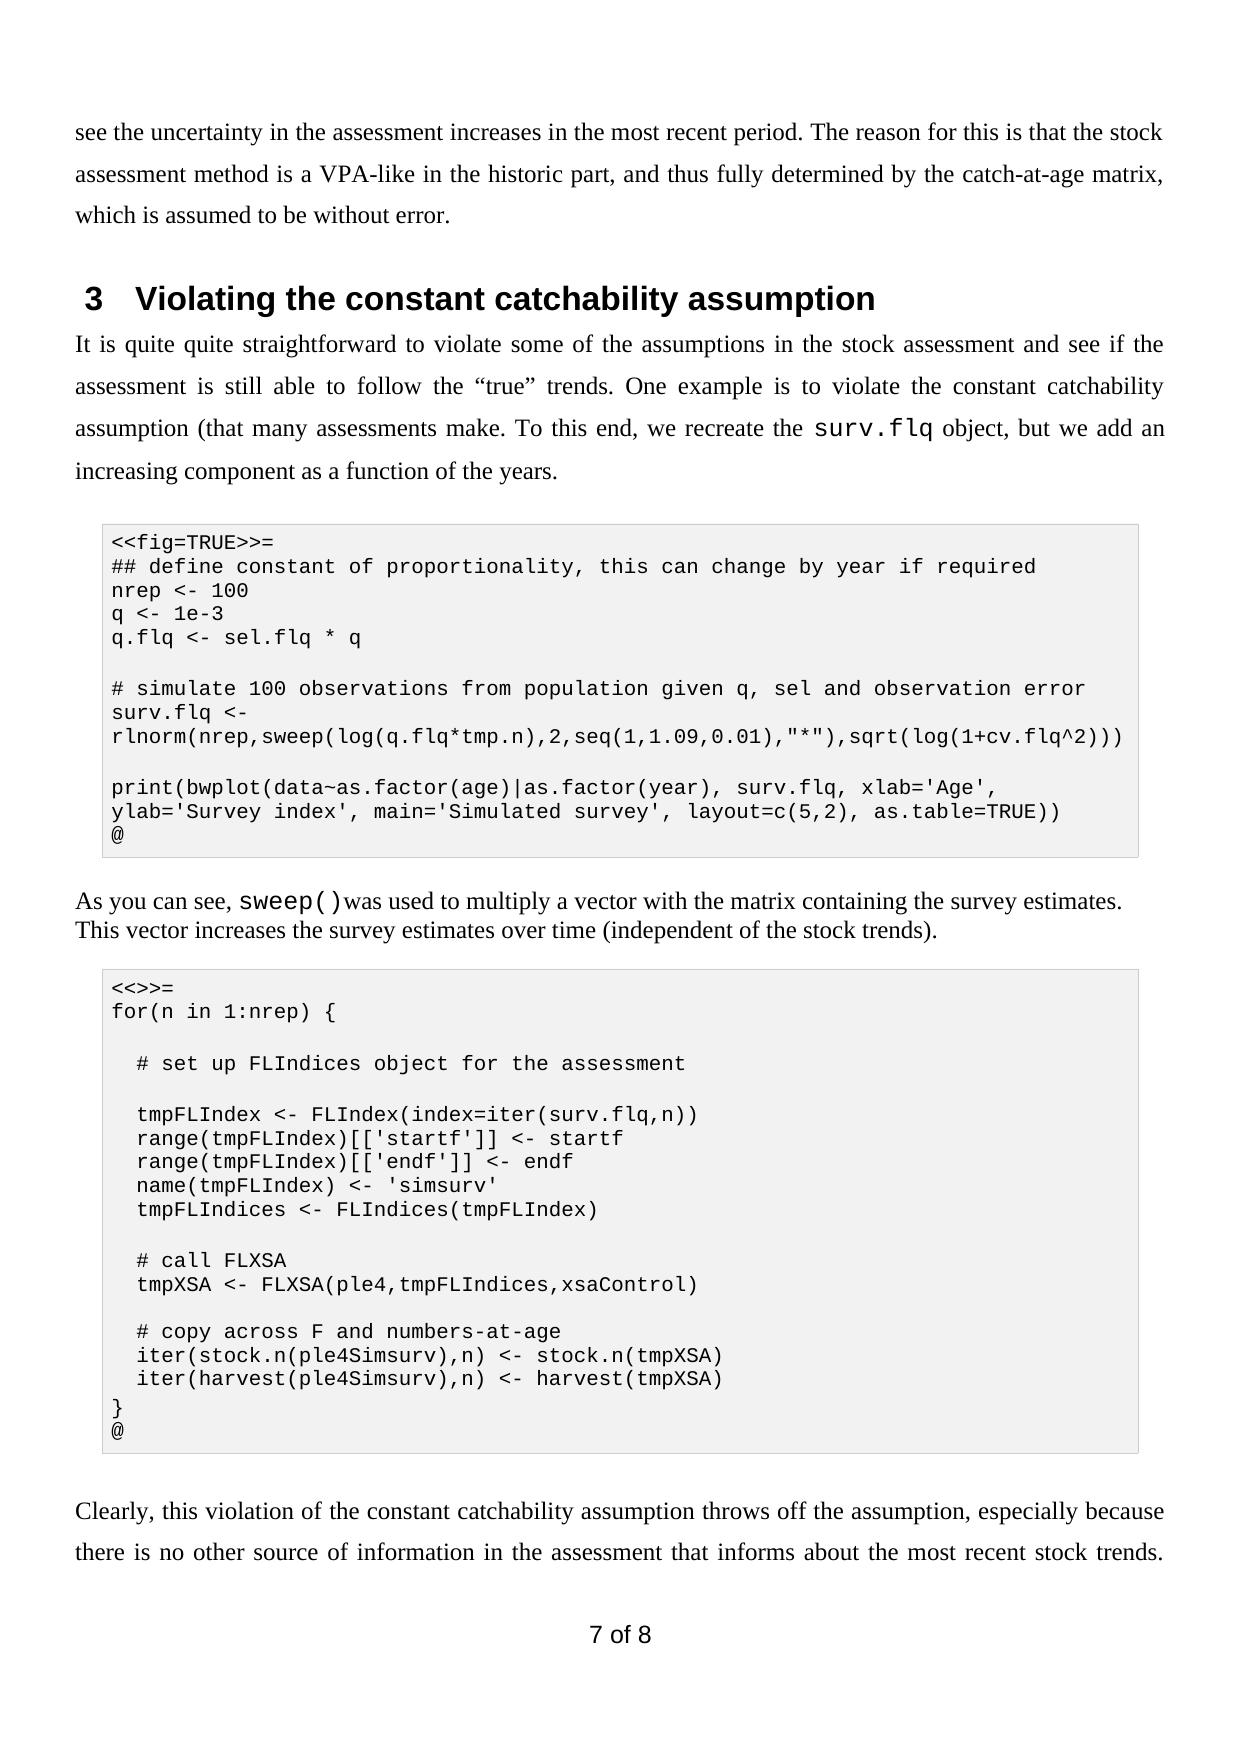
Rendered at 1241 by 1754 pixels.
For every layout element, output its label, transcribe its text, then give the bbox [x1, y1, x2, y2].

text Clearly, this violation of the constant catchability assumption throws off the assumption, especially because there is no other source of information in the assessment that informs about the most recent stock trends. [75, 957, 1166, 1566]
text q.flq <- sel.flq * q [111, 627, 1129, 651]
text range(tmpFLIndex)[['startf']] <- startf [111, 1128, 1129, 1151]
text for(n in 1:nrep) { [111, 1001, 1129, 1025]
text iter(harvest(ple4Simsurv),n) <- harvest(tmpXSA) [111, 1368, 1129, 1392]
text range(tmpFLIndex)[['endf']] <- endf [111, 1151, 1129, 1175]
text print(bwplot(data~as.factor(age)|as.factor(year), surv.flq, xlab='Age', ylab='Survey index', main='Simulated survey', layout=c(5,2), as.table=TRUE)) [111, 777, 1129, 824]
text name(tmpFLIndex) <- 'simsurv' [111, 1175, 1129, 1199]
subtitle Violating the constant catchability assumption [75, 280, 1166, 318]
text # simulate 100 observations from population given q, sel and observation error [111, 678, 1129, 702]
text # copy across F and numbers-at-age [111, 1321, 1129, 1345]
text # set up FLIndices object for the assessment [111, 1053, 1129, 1076]
text ## define constant of proportionality, this can change by year if required [111, 556, 1129, 580]
text tmpXSA <- FLXSA(ple4,tmpFLIndices,xsaControl) [111, 1274, 1129, 1297]
text surv.flq <- rlnorm(nrep,sweep(log(q.flq*tmp.n),2,seq(1,1.09,0.01),"*"),sqrt(log(1+cv.flq^2))) [111, 702, 1129, 749]
text see the uncertainty in the assessment increases in the most recent period. The reason for this is that the stock assessment method is a VPA-like in the historic part, and thus fully determined by the catch-at-age matrix, which is assumed to be without error. [75, 118, 1166, 229]
text @ [111, 1421, 1129, 1444]
text As you can see, sweep()was used to multiply a vector with the matrix containing the survey estimates. This vector increases the survey estimates over time (independent of the stock trends). [75, 511, 1166, 944]
text @ [111, 824, 1129, 848]
text } [111, 1392, 1129, 1421]
text # call FLXSA [111, 1250, 1129, 1274]
text q <- 1e-3 [111, 603, 1129, 627]
text iter(stock.n(ple4Simsurv),n) <- stock.n(tmpXSA) [111, 1345, 1129, 1368]
text tmpFLIndex <- FLIndex(index=iter(surv.flq,n)) [111, 1104, 1129, 1128]
text nrep <- 100 [111, 580, 1129, 603]
text tmpFLIndices <- FLIndices(tmpFLIndex) [111, 1199, 1129, 1222]
text It is quite quite straightforward to violate some of the assumptions in the stock assessment and see if the assessment is still able to follow the “true” trends. One example is to violate the constant catchability assumption (that many assessments make. To this end, we recreate the surv.flq object, but we add an increasing component as a function of the years. [75, 330, 1166, 485]
text <<>>= [111, 978, 1129, 1001]
text <<fig=TRUE>>= [111, 532, 1129, 556]
